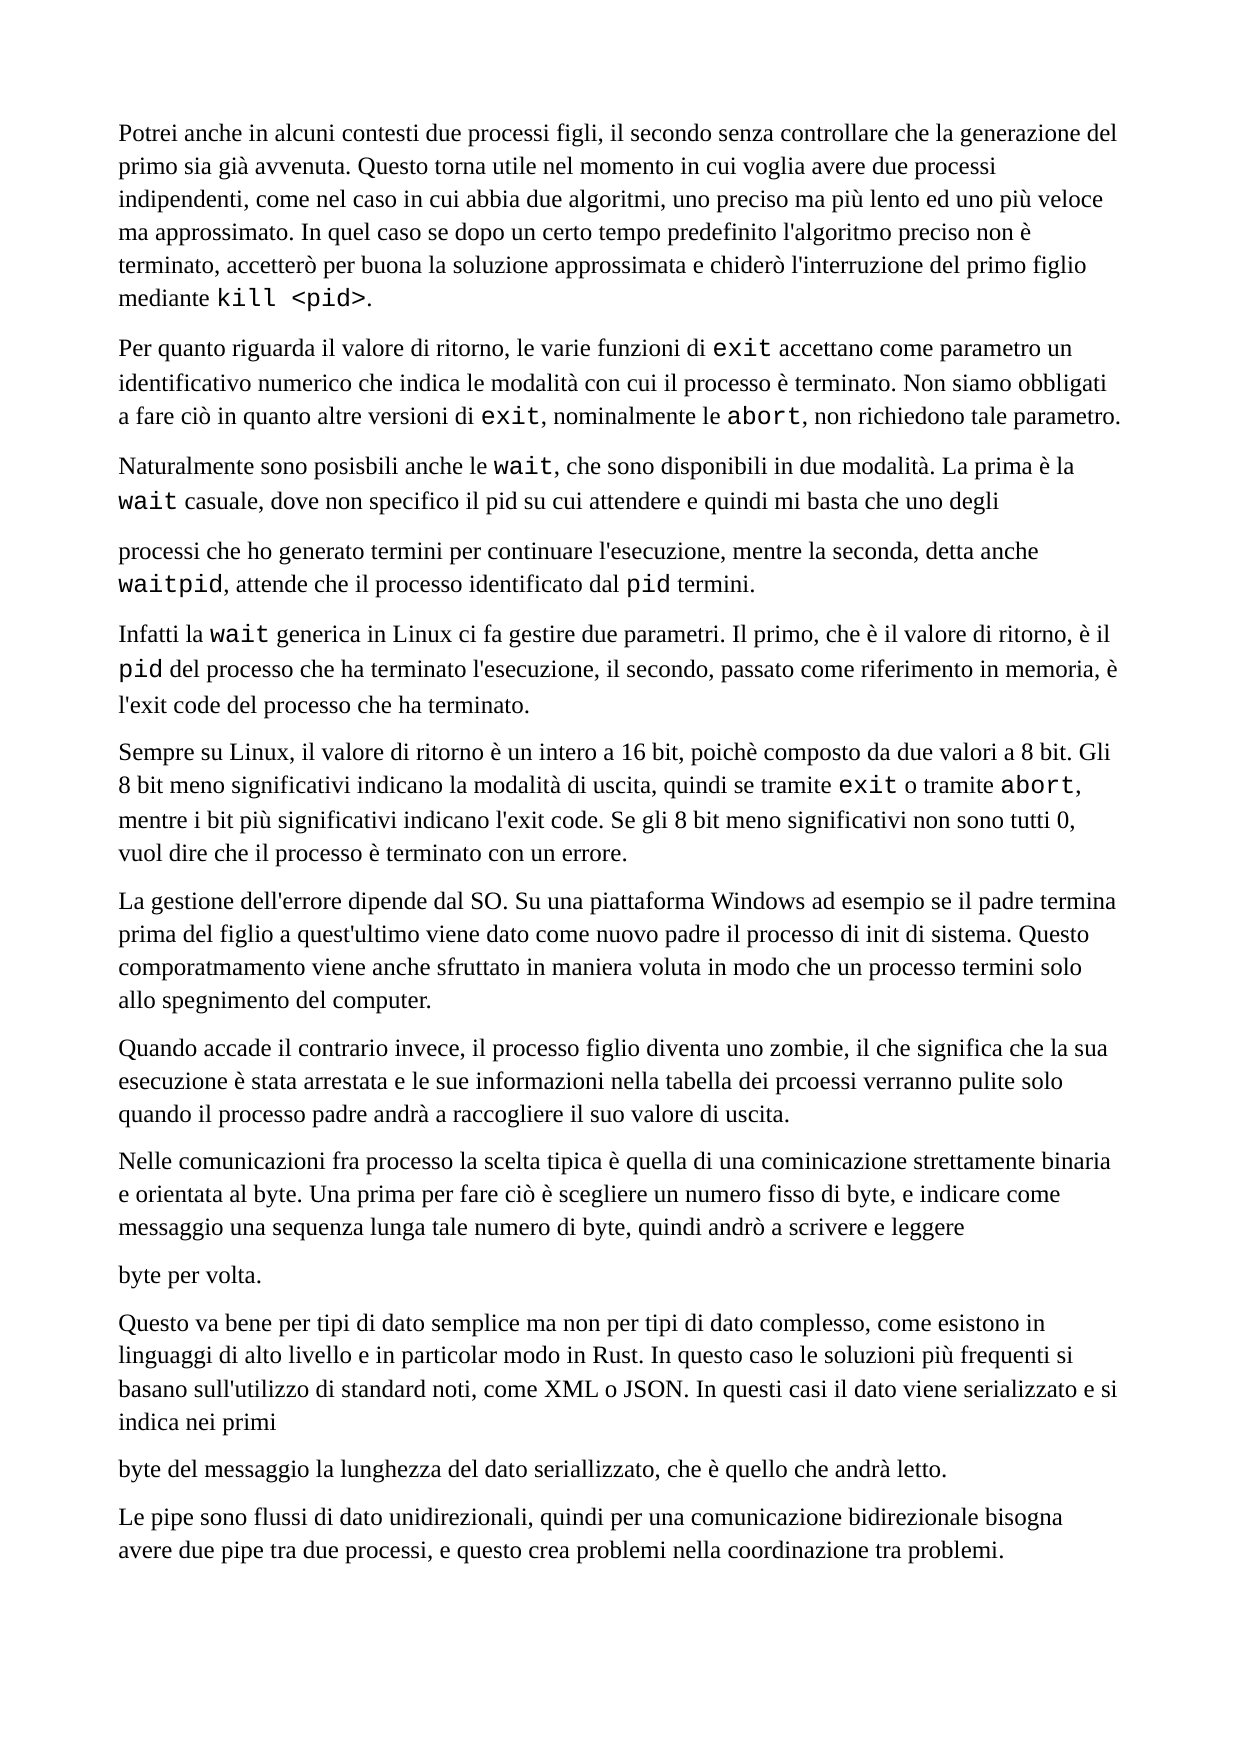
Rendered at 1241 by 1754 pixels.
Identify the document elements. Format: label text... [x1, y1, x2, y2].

text Le pipe sono flussi di dato unidirezionali, quindi per una comunicazione bidirezionale bisogna avere due pipe tra due processi, e questo crea problemi nella coordinazione tra problemi. [118, 1502, 1122, 1564]
text Questo va bene per tipi di dato semplice ma non per tipi di dato complesso, come esistono in linguaggi di alto livello e in particolar modo in Rust. In questo caso le soluzioni più frequenti si basano sull'utilizzo di standard noti, come XML o JSON. In questi casi il dato viene serializzato e si indica nei primi [118, 1308, 1122, 1435]
text processi che ho generato termini per continuare l'esecuzione, mentre la seconda, detta anche waitpid, attende che il processo identificato dal pid termini. [118, 536, 1122, 600]
text Sempre su Linux, il valore di ritorno è un intero a 16 bit, poichè composto da due valori a 8 bit. Gli 8 bit meno significativi indicano la modalità di uscita, quindi se tramite exit o tramite abort, mentre i bit più significativi indicano l'exit code. Se gli 8 bit meno significativi non sono tutti 0, vuol dire che il processo è terminato con un errore. [118, 737, 1122, 867]
text Nelle comunicazioni fra processo la scelta tipica è quella di una cominicazione strettamente binaria e orientata al byte. Una prima per fare ciò è scegliere un numero fisso di byte, e indicare come messaggio una sequenza lunga tale numero di byte, quindi andrò a scrivere e leggere [118, 1146, 1122, 1241]
text Quando accade il contrario invece, il processo figlio diventa uno zombie, il che significa che la sua esecuzione è stata arrestata e le sue informazioni nella tabella dei prcoessi verranno pulite solo quando il processo padre andrà a raccogliere il suo valore di uscita. [118, 1033, 1122, 1127]
text Per quanto riguarda il valore di ritorno, le varie funzioni di exit accettano come parametro un identificativo numerico che indica le modalità con cui il processo è terminato. Non siamo obbligati a fare ciò in quanto altre versioni di exit, nominalmente le abort, non richiedono tale parametro. [118, 333, 1122, 432]
text La gestione dell'errore dipende dal SO. Su una piattaforma Windows ad esempio se il padre termina prima del figlio a quest'ultimo viene dato come nuovo padre il processo di init di sistema. Questo comporatmamento viene anche sfruttato in maniera voluta in modo che un processo termini solo allo spegnimento del computer. [118, 886, 1122, 1014]
text byte per volta. [118, 1260, 1122, 1289]
text Naturalmente sono posisbili anche le wait, che sono disponibili in due modalità. La prima è la wait casuale, dove non specifico il pid su cui attendere e quindi mi basta che uno degli [118, 451, 1122, 517]
text Potrei anche in alcuni contesti due processi figli, il secondo senza controllare che la generazione del primo sia già avvenuta. Questo torna utile nel momento in cui voglia avere due processi indipendenti, come nel caso in cui abbia due algoritmi, uno preciso ma più lento ed uno più veloce ma approssimato. In quel caso se dopo un certo tempo predefinito l'algoritmo preciso non è terminato, accetterò per buona la soluzione approssimata e chiderò l'interruzione del primo figlio mediante kill <pid>. [118, 118, 1122, 314]
text byte del messaggio la lunghezza del dato seriallizzato, che è quello che andrà letto. [118, 1454, 1122, 1483]
text Infatti la wait generica in Linux ci fa gestire due parametri. Il primo, che è il valore di ritorno, è il pid del processo che ha terminato l'esecuzione, il secondo, passato come riferimento in memoria, è l'exit code del processo che ha terminato. [118, 619, 1122, 718]
